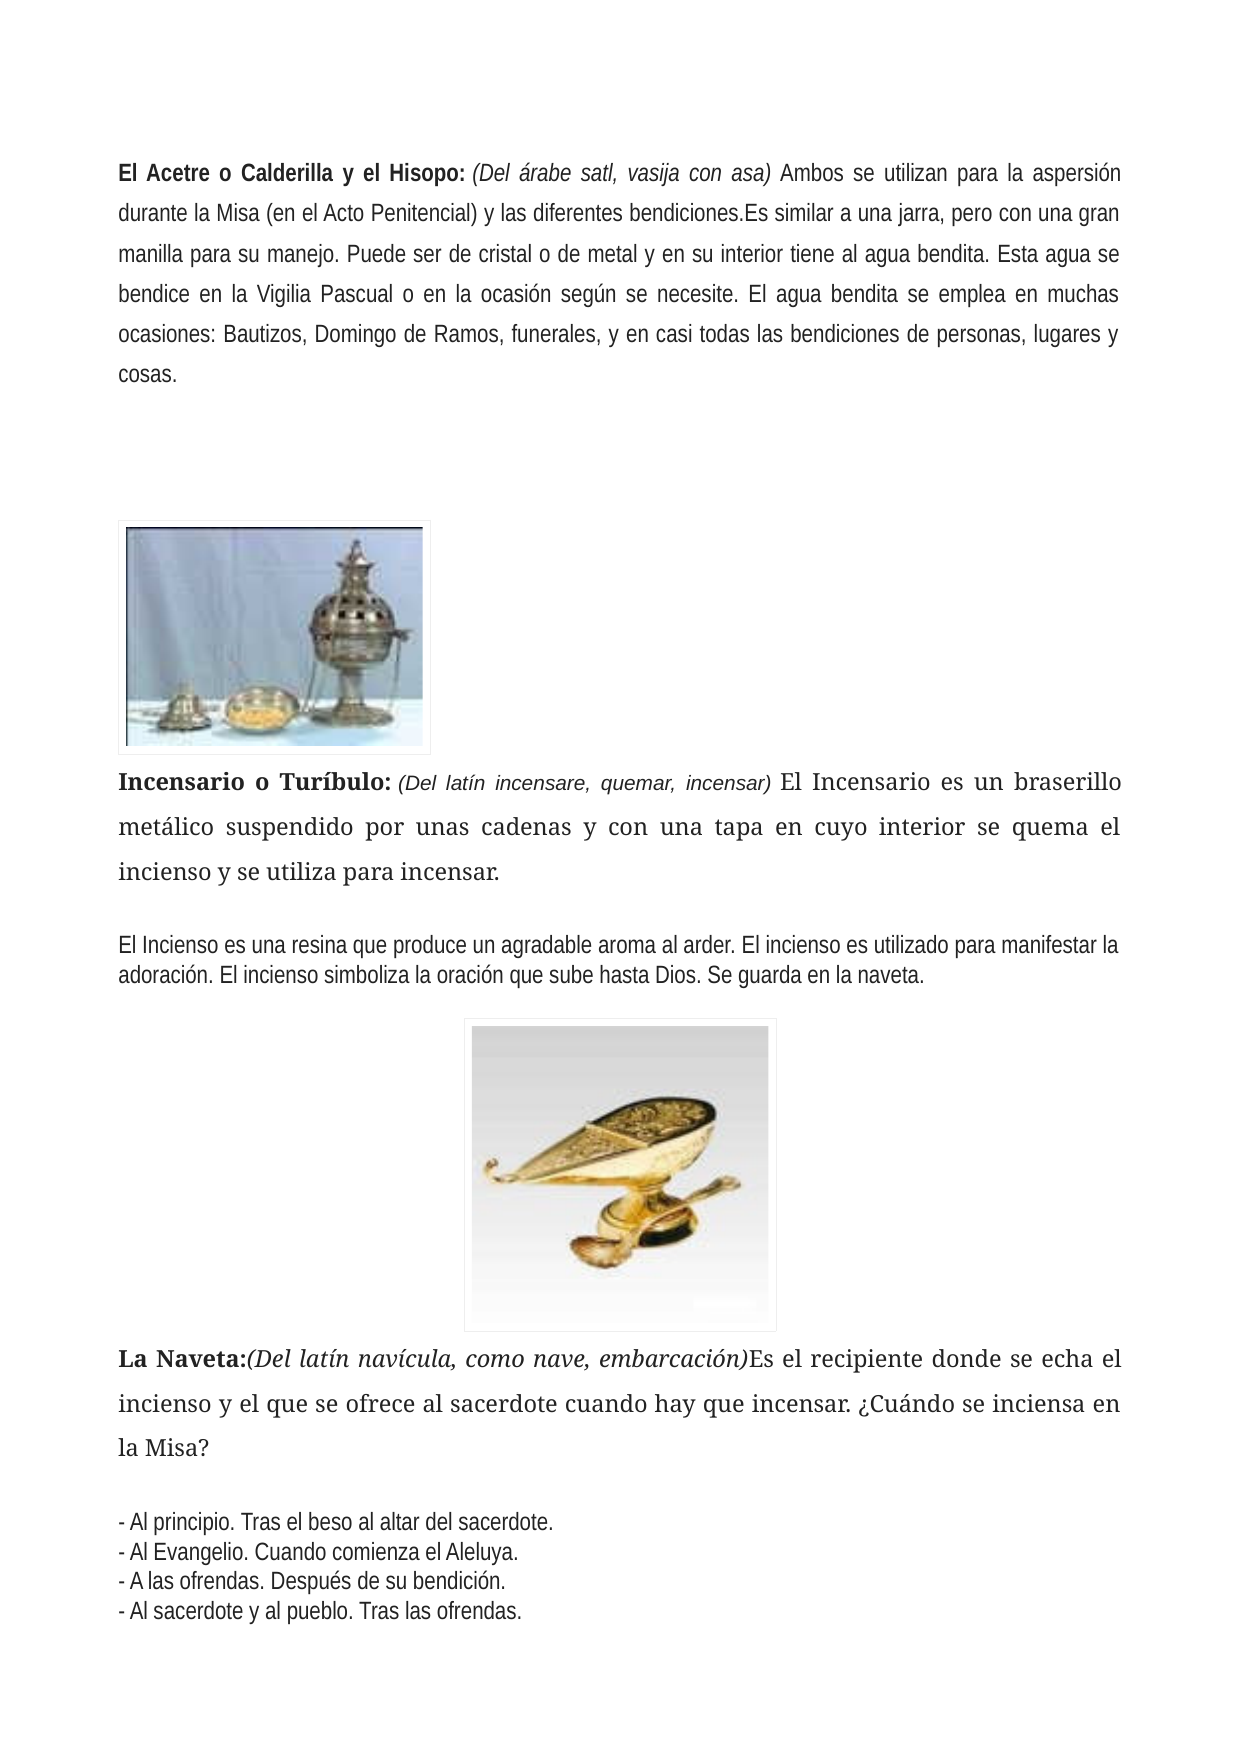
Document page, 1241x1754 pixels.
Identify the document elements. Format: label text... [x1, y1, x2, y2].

picture [126, 527, 423, 746]
picture [471, 1026, 769, 1323]
text El Acetre o Calderilla y el Hisopo: (Del árabe satl, vasija con asa) Ambos se utilizan para la aspersión durante la Misa (en el Acto Penitencial) y las diferentes bendiciones.Es similar a una jarra, pero con una gran manilla para su manejo. Puede ser de cristal o de metal y en su interior tiene al agua bendita. Esta agua se bendice en la Vigilia Pascual o en la ocasión según se necesite. El agua bendita se emplea en muchas ocasiones: Bautizos, Domingo de Ramos, funerales, y en casi todas las bendiciones de personas, lugares y cosas. [118, 158, 1122, 387]
text El Incienso es una resina que produce un agradable aroma al arder. El incienso es utilizado para manifestar la adoración. El incienso simboliza la oración que sube hasta Dios. Se guarda en la naveta. [118, 899, 1122, 988]
text La Naveta:(Del latín navícula, como nave, embarcación)Es el recipiente donde se echa el incienso y el que se ofrece al sacerdote cuando hay que incensar. ¿Cuándo se inciensa en la Misa? [118, 1342, 1122, 1463]
text - Al principio. Tras el beso al altar del sacerdote. - Al Evangelio. Cuando comienza el Aleluya. - A las ofrendas. Después de su bendición. - Al sacerdote y al pueblo. Tras las ofrendas. [118, 1506, 1122, 1625]
text Incensario o Turíbulo: (Del latín incensare, quemar, incensar) El Incensario es un braserillo metálico suspendido por unas cadenas y con una tapa en cuyo interior se quema el incienso y se utiliza para incensar. [118, 765, 1122, 887]
